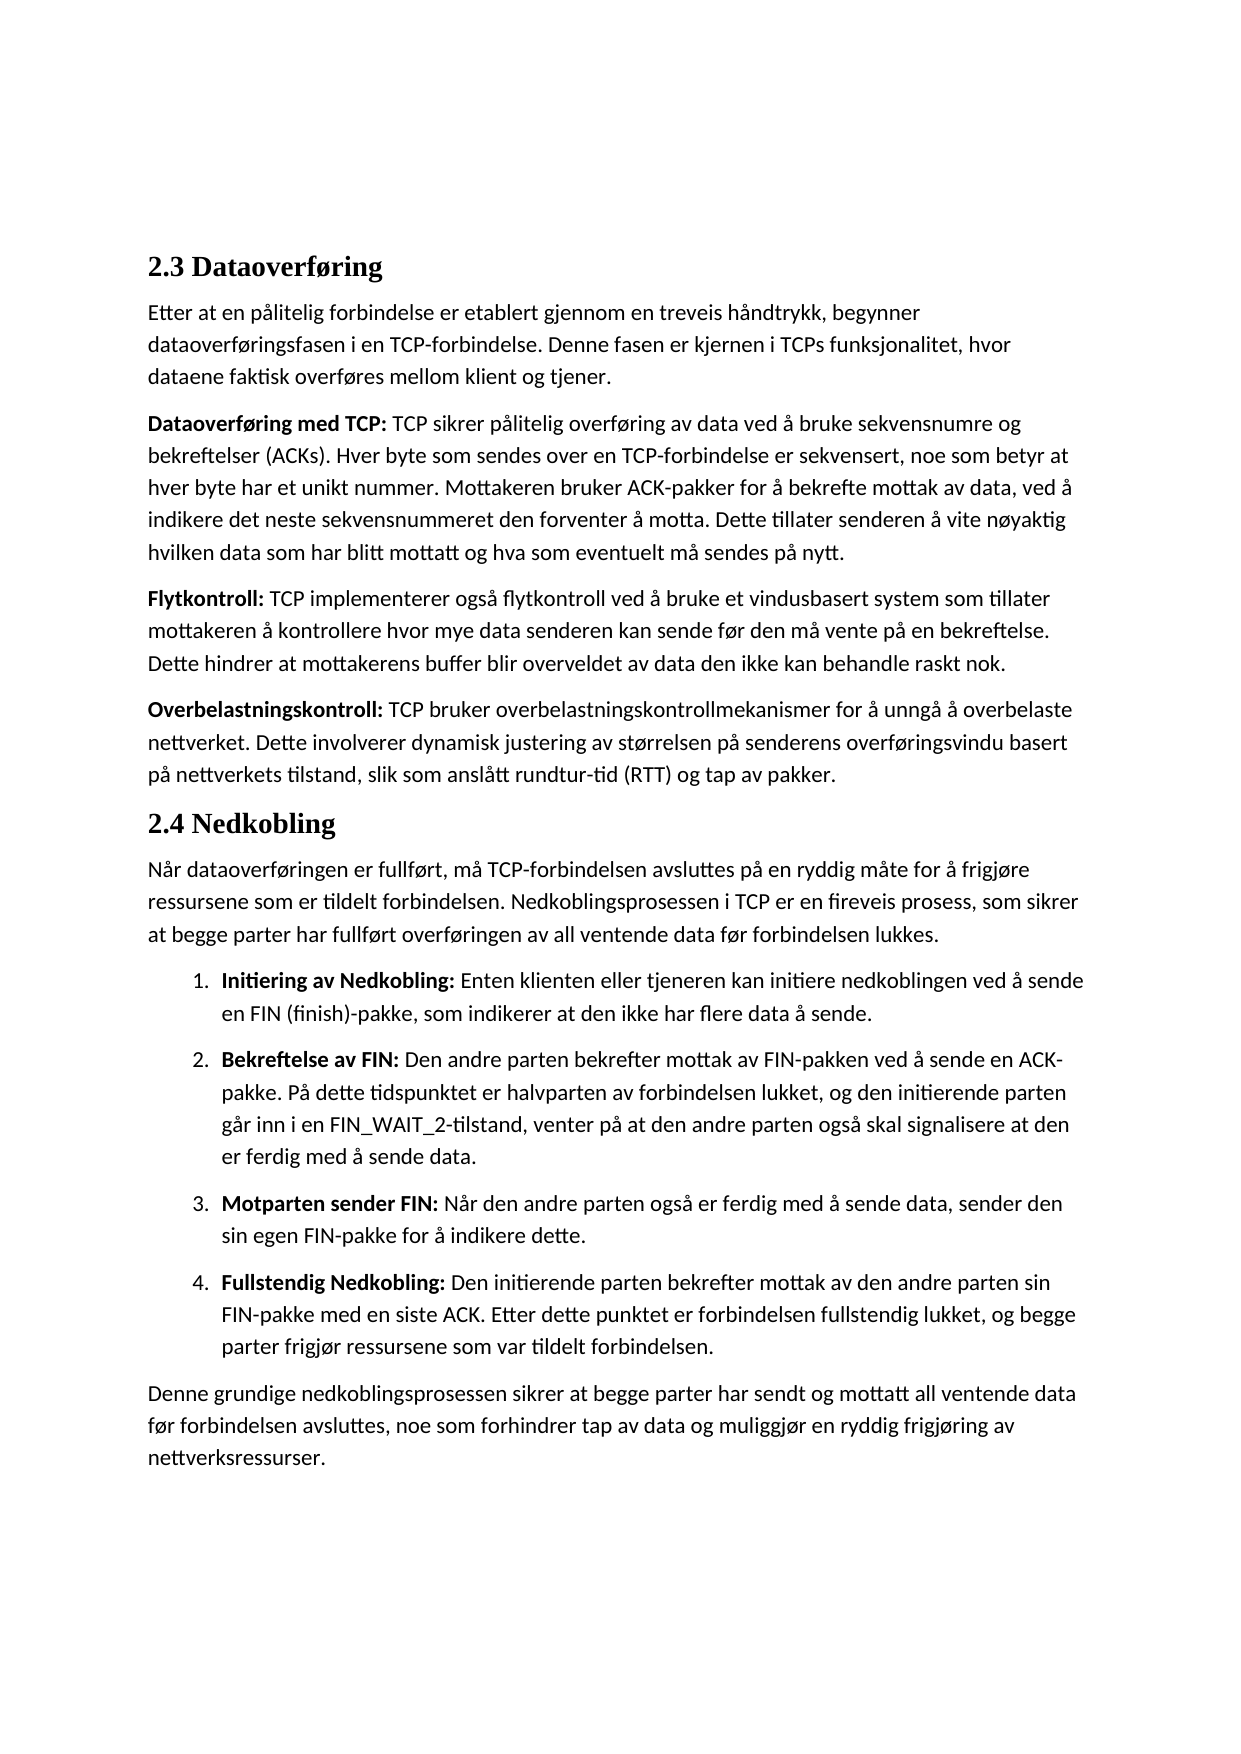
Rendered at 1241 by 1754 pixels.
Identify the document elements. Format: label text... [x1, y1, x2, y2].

text Flytkontroll: TCP implementerer også flytkontroll ved å bruke et vindusbasert system som tillater mottakeren å kontrollere hvor mye data senderen kan sende før den må vente på en bekreftelse. Dette hindrer at mottakerens buffer blir overveldet av data den ikke kan behandle raskt nok. [148, 584, 1093, 677]
text Etter at en pålitelig forbindelse er etablert gjennom en treveis håndtrykk, begynner dataoverføringsfasen i en TCP-forbindelse. Denne fasen er kjernen i TCPs funksjonalitet, hvor dataene faktisk overføres mellom klient og tjener. [148, 298, 1093, 390]
list Fullstendig Nedkobling: Den initierende parten bekrefter mottak av den andre parten sin FIN-pakke med en siste ACK. Etter dette punktet er forbindelsen fullstendig lukket, og begge parter frigjør ressursene som var tildelt forbindelsen. [192, 1268, 1093, 1360]
subtitle 2.4 Nedkobling [148, 807, 1093, 840]
text Dataoverføring med TCP: TCP sikrer pålitelig overføring av data ved å bruke sekvensnumre og bekreftelser (ACKs). Hver byte som sendes over en TCP-forbindelse er sekvensert, noe som betyr at hver byte har et unikt nummer. Mottakeren bruker ACK-pakker for å bekrefte mottak av data, ved å indikere det neste sekvensnummeret den forventer å motta. Dette tillater senderen å vite nøyaktig hvilken data som har blitt mottatt og hva som eventuelt må sendes på nytt. [148, 409, 1093, 566]
text Overbelastningskontroll: TCP bruker overbelastningskontrollmekanismer for å unngå å overbelaste nettverket. Dette involverer dynamisk justering av størrelsen på senderens overføringsvindu basert på nettverkets tilstand, slik som anslått rundtur-tid (RTT) og tap av pakker. [148, 696, 1093, 788]
text Denne grundige nedkoblingsprosessen sikrer at begge parter har sendt og mottatt all ventende data før forbindelsen avsluttes, noe som forhindrer tap av data og muliggjør en ryddig frigjøring av nettverksressurser. [148, 1379, 1093, 1471]
text Når dataoverføringen er fullført, må TCP-forbindelsen avsluttes på en ryddig måte for å frigjøre ressursene som er tildelt forbindelsen. Nedkoblingsprosessen i TCP er en fireveis prosess, som sikrer at begge parter har fullført overføringen av all ventende data før forbindelsen lukkes. [148, 855, 1093, 948]
subtitle 2.3 Dataoverføring [148, 249, 1093, 283]
list Initiering av Nedkobling: Enten klienten eller tjeneren kan initiere nedkoblingen ved å sende en FIN (finish)-pakke, som indikerer at den ikke har flere data å sende. [192, 966, 1093, 1027]
list Bekreftelse av FIN: Den andre parten bekrefter mottak av FIN-pakken ved å sende en ACK-pakke. På dette tidspunktet er halvparten av forbindelsen lukket, og den initierende parten går inn i en FIN_WAIT_2-tilstand, venter på at den andre parten også skal signalisere at den er ferdig med å sende data. [192, 1045, 1093, 1170]
list Motparten sender FIN: Når den andre parten også er ferdig med å sende data, sender den sin egen FIN-pakke for å indikere dette. [192, 1189, 1093, 1249]
